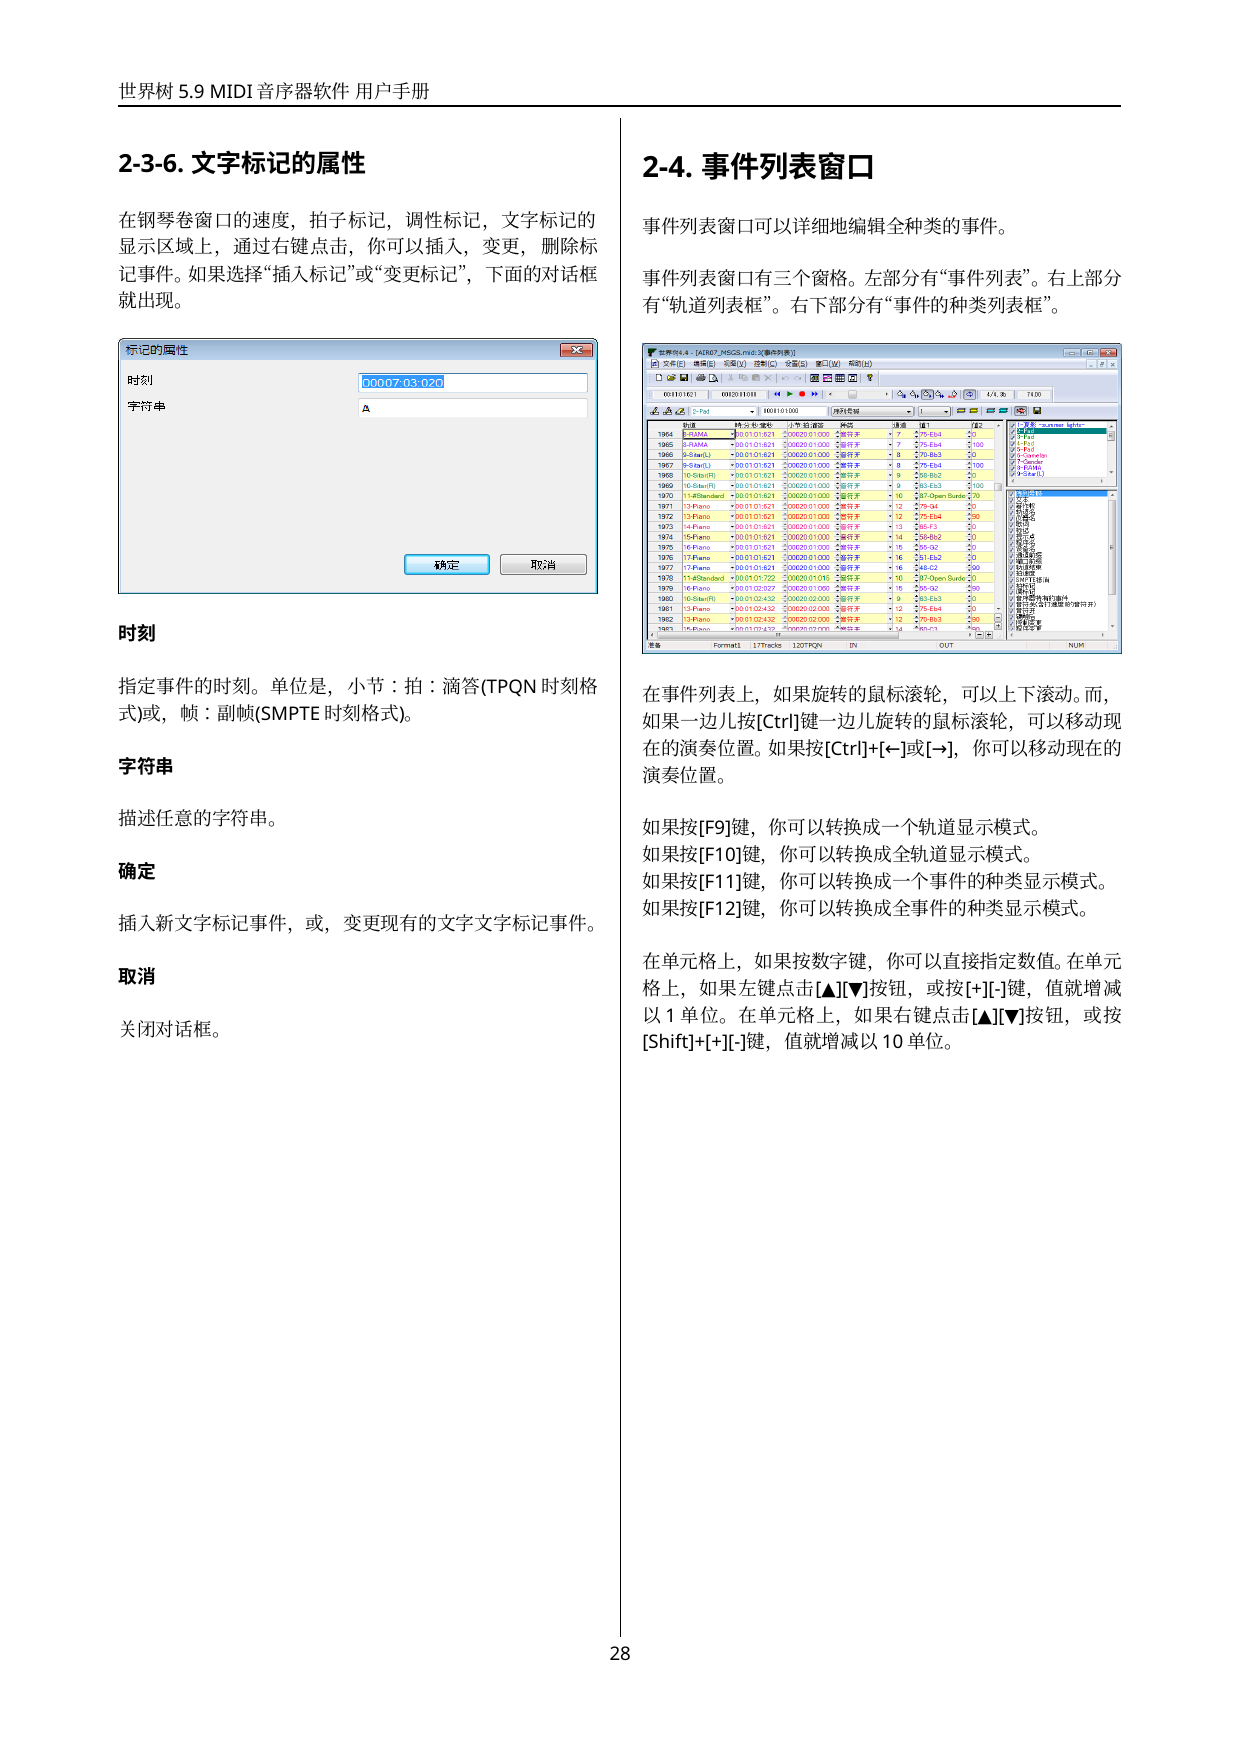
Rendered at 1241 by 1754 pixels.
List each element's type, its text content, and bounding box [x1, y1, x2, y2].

text 如果按[F10]键，你可以转换成全轨道显示模式。 [642, 840, 1122, 867]
text 在事件列表上，如果旋转的鼠标滚轮，可以上下滚动。而，如果一边儿按[Ctrl]键一边儿旋转的鼠标滚轮，可以移动现在的演奏位置。如果按[Ctrl]+[←]或[→]，你可以移动现在的演奏位置。 [642, 679, 1122, 787]
subtitle 2-3-6. 文字标记的属性 [118, 144, 598, 180]
text 字符串 [118, 751, 598, 778]
text 确定 [118, 856, 598, 884]
text 如果按[F9]键，你可以转换成一个轨道显示模式。 [642, 813, 1122, 840]
text 插入新文字标记事件，或，变更现有的文字文字标记事件。 [118, 909, 598, 936]
text 如果按[F11]键，你可以转换成一个事件的种类显示模式。 [642, 867, 1122, 894]
text 指定事件的时刻。单位是，小节：拍：滴答(TPQN时刻格式)或，帧：副帧(SMPTE时刻格式)。 [118, 672, 598, 726]
picture [642, 343, 1122, 654]
text 取消 [118, 962, 598, 989]
text 在单元格上，如果按数字键，你可以直接指定数值。在单元格上，如果左键点击[▲][▼]按钮，或按[+][-]键，值就增减以1单位。在单元格上，如果右键点击[▲][▼]按钮，或按[Shift]+[+][-]键，值就增减以10单位。 [642, 946, 1122, 1054]
text 描述任意的字符串。 [118, 804, 598, 831]
text 事件列表窗口可以详细地编辑全种类的事件。 [642, 212, 1122, 238]
text 在钢琴卷窗口的速度，拍子标记，调性标记，文字标记的显示区域上，通过右键点击，你可以插入，变更，删除标记事件。如果选择“插入标记”或“变更标记”，下面的对话框就出现。 [118, 205, 598, 313]
text 关闭对话框。 [118, 1014, 598, 1041]
text 如果按[F12]键，你可以转换成全事件的种类显示模式。 [642, 894, 1122, 921]
text 事件列表窗口有三个窗格。左部分有“事件列表”。右上部分有“轨道列表框”。右下部分有“事件的种类列表框”。 [642, 264, 1122, 318]
text 时刻 [118, 619, 598, 646]
picture [118, 338, 598, 594]
subtitle 2-4. 事件列表窗口 [642, 144, 1122, 186]
